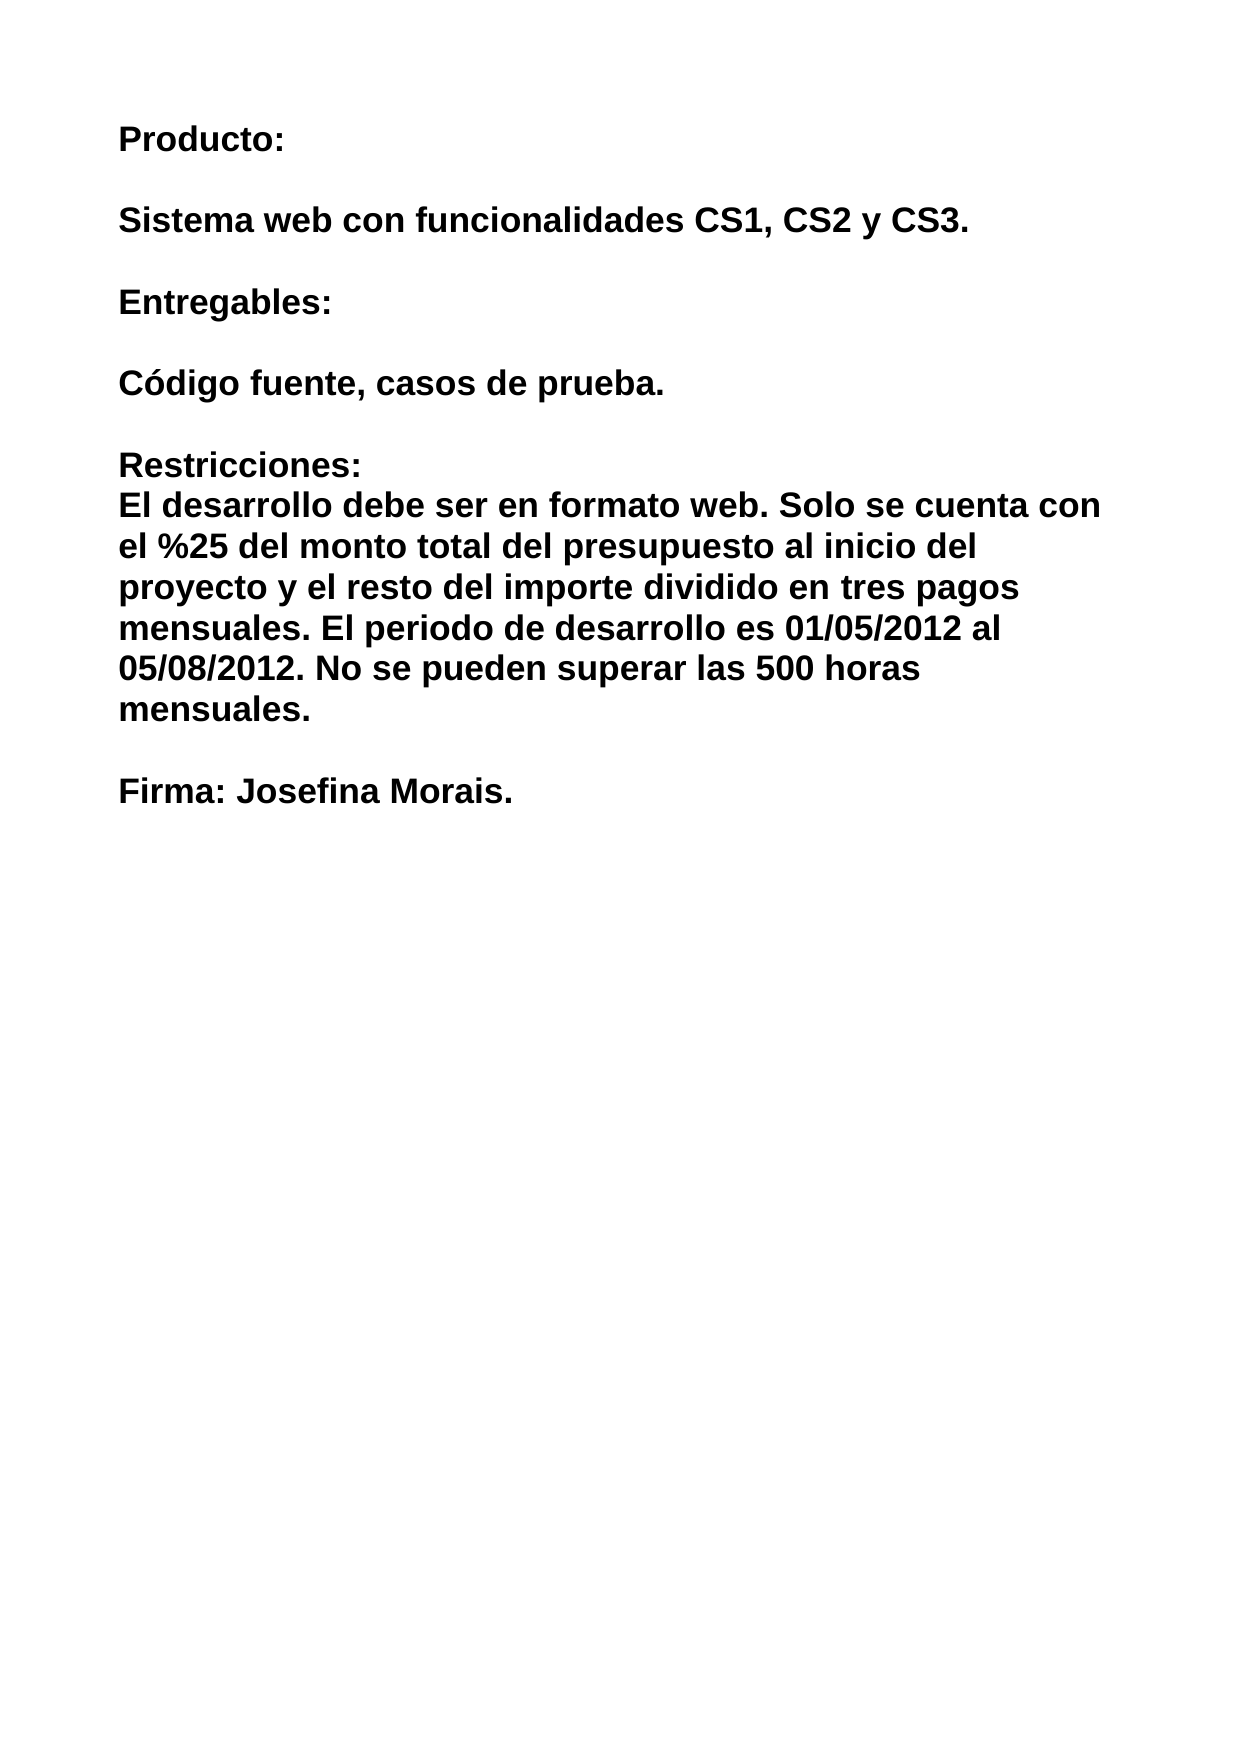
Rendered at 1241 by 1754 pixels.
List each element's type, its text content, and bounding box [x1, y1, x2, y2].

text Entregables: [118, 281, 1122, 322]
text Producto: [118, 118, 1122, 159]
text El desarrollo debe ser en formato web. Solo se cuenta con el %25 del monto total del presupuesto al inicio del proyecto y el resto del importe dividido en tres pagos mensuales. El periodo de desarrollo es 01/05/2012 al 05/08/2012. No se pueden superar las 500 horas mensuales. [118, 485, 1122, 729]
text Sistema web con funcionalidades CS1, CS2 y CS3. [118, 199, 1122, 240]
text Firma: Josefina Morais. [118, 770, 1122, 811]
text Restricciones: [118, 444, 1122, 485]
text Código fuente, casos de prueba. [118, 362, 1122, 403]
